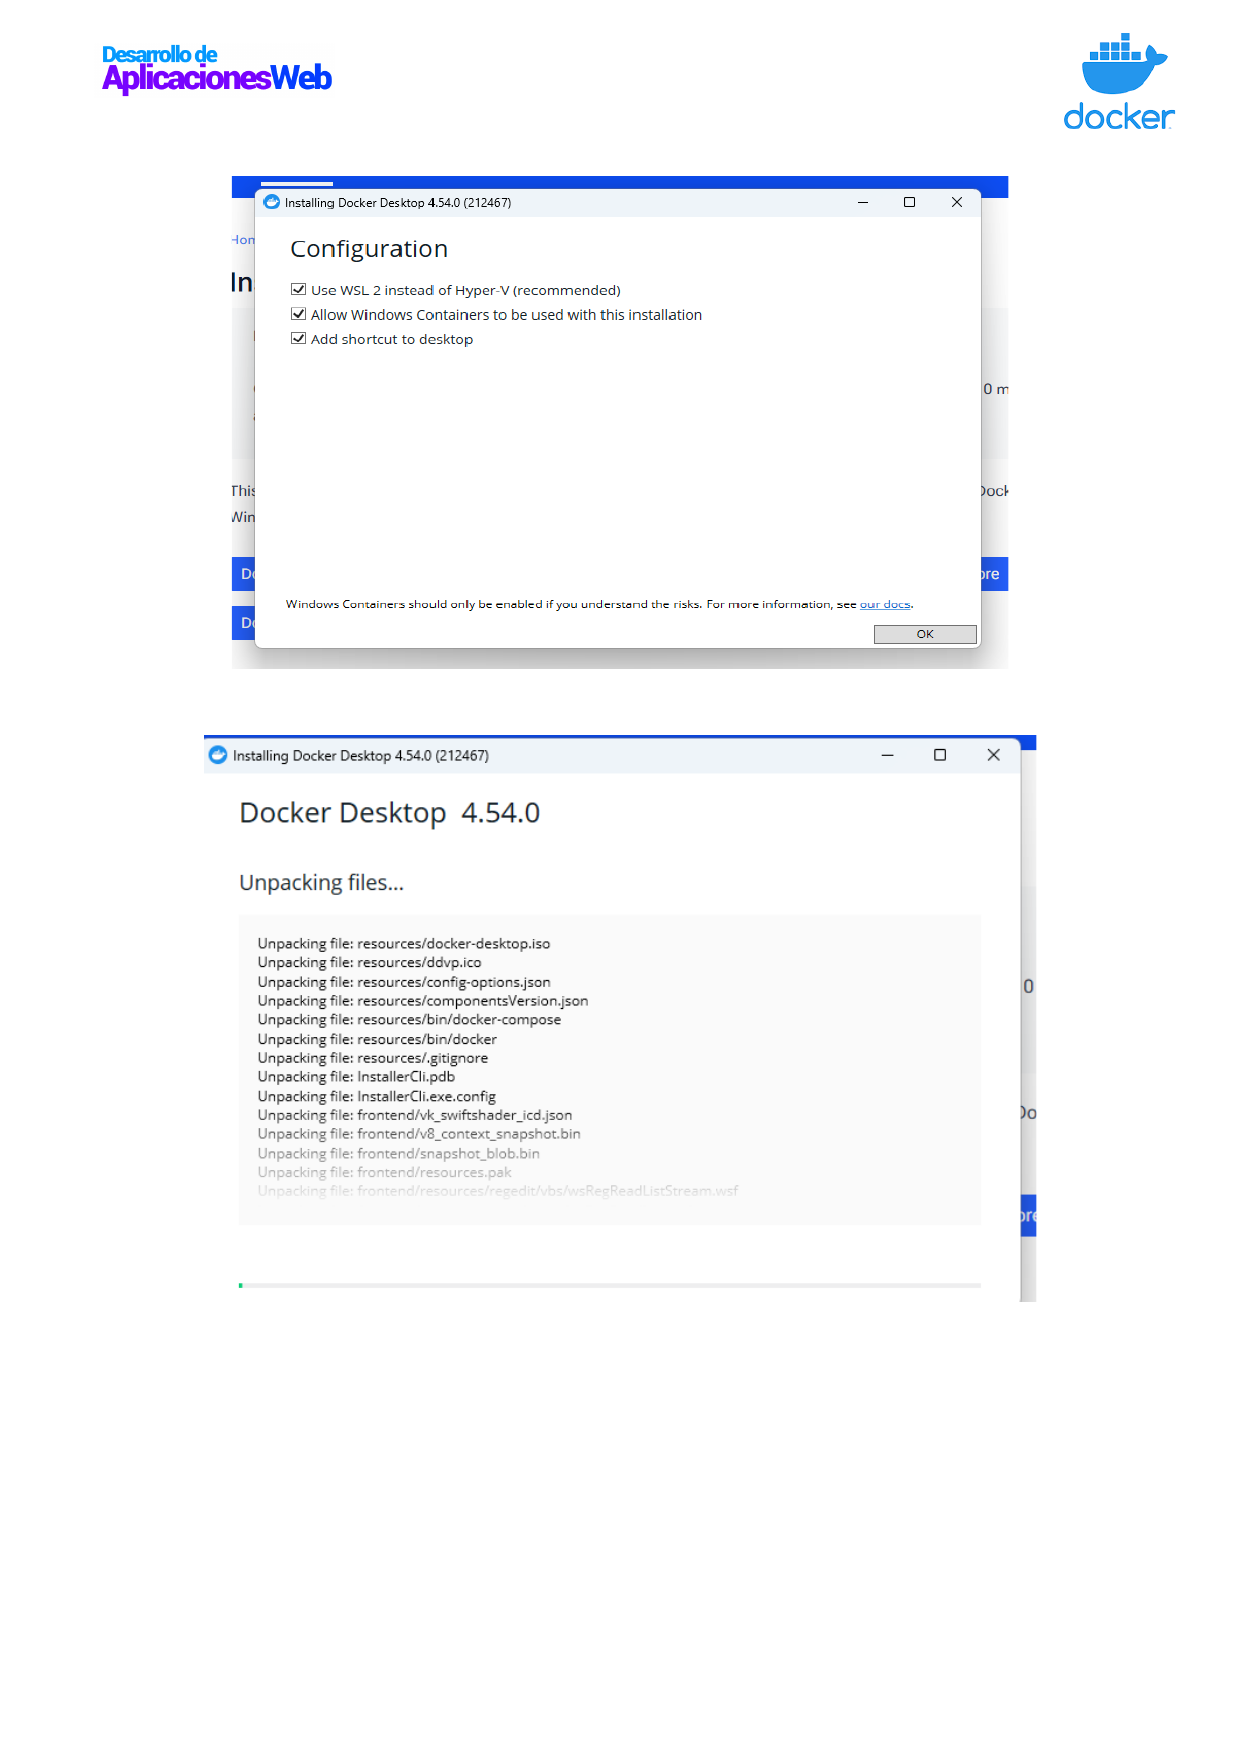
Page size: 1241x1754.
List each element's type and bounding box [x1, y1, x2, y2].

picture [231, 176, 1009, 669]
picture [1064, 33, 1176, 129]
picture [94, 43, 336, 98]
picture [204, 735, 1037, 1302]
